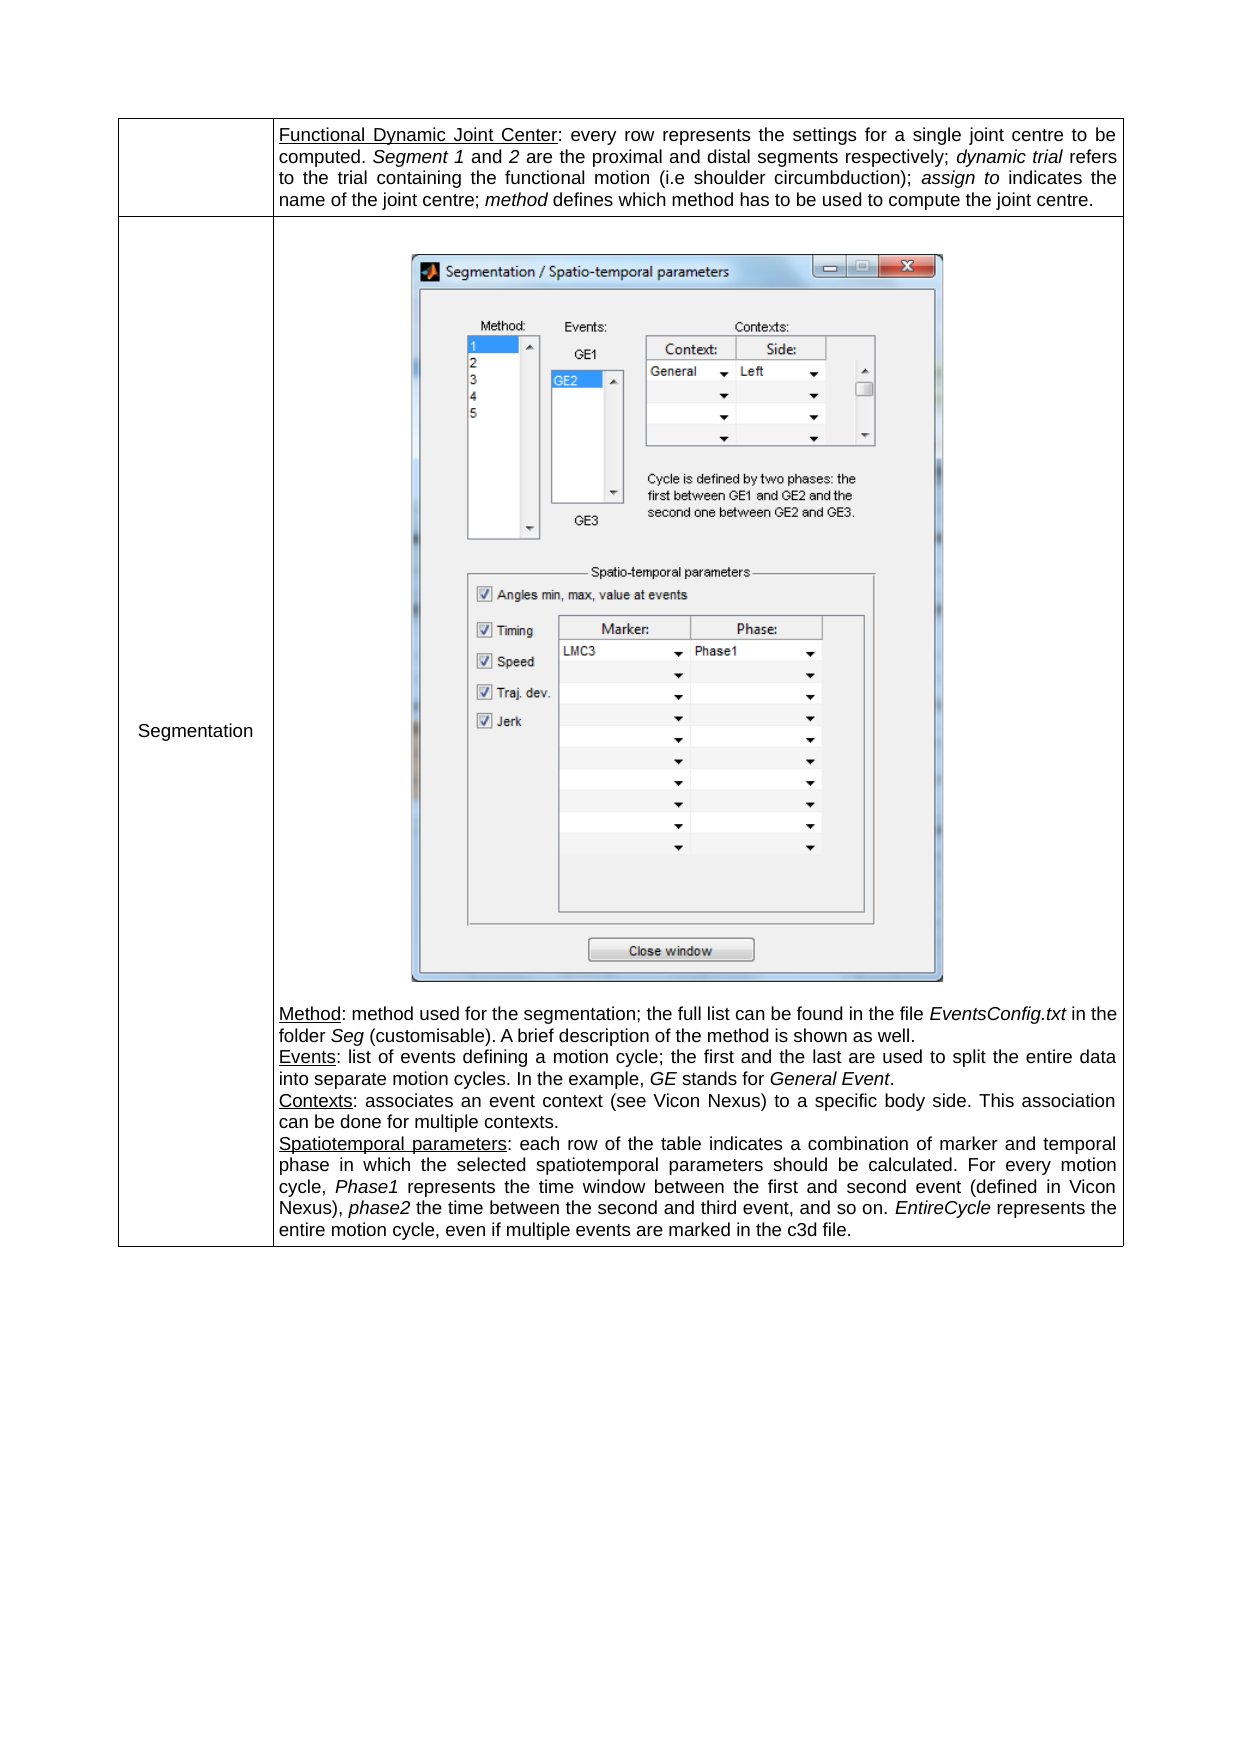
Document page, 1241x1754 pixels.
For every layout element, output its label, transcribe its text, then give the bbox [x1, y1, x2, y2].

table_cell Segmentation [119, 217, 273, 1246]
table_cell [119, 119, 273, 216]
table_cell Method: method used for the segmentation; the full list can be found in the file EventsConfig.txt in the folder Seg (customisable). A brief description of the method is shown as well. Events: list of events defining a motion cycle; the first and the last are used to split the entire data into separate motion cycles. In the example, GE stands for General Event. Contexts: associates an event context (see Vicon Nexus) to a specific body side. This association can be done for multiple contexts. Spatiotemporal parameters: each row of the table indicates a combination of marker and temporal phase in which the selected spatiotemporal parameters should be calculated. For every motion cycle, Phase1 represents the time window between the first and second event (defined in Vicon Nexus), phase2 the time between the second and third event, and so on. EntireCycle represents the entire motion cycle, even if multiple events are marked in the c3d file. [274, 255, 1123, 1246]
table_cell [274, 217, 1123, 254]
table_cell Functional Dynamic Joint Center: every row represents the settings for a single joint centre to be computed. Segment 1 and 2 are the proximal and distal segments respectively; dynamic trial refers to the trial containing the functional motion (i.e shoulder circumbduction); assign to indicates the name of the joint centre; method defines which method has to be used to compute the joint centre. [274, 119, 1123, 216]
picture [411, 254, 944, 982]
